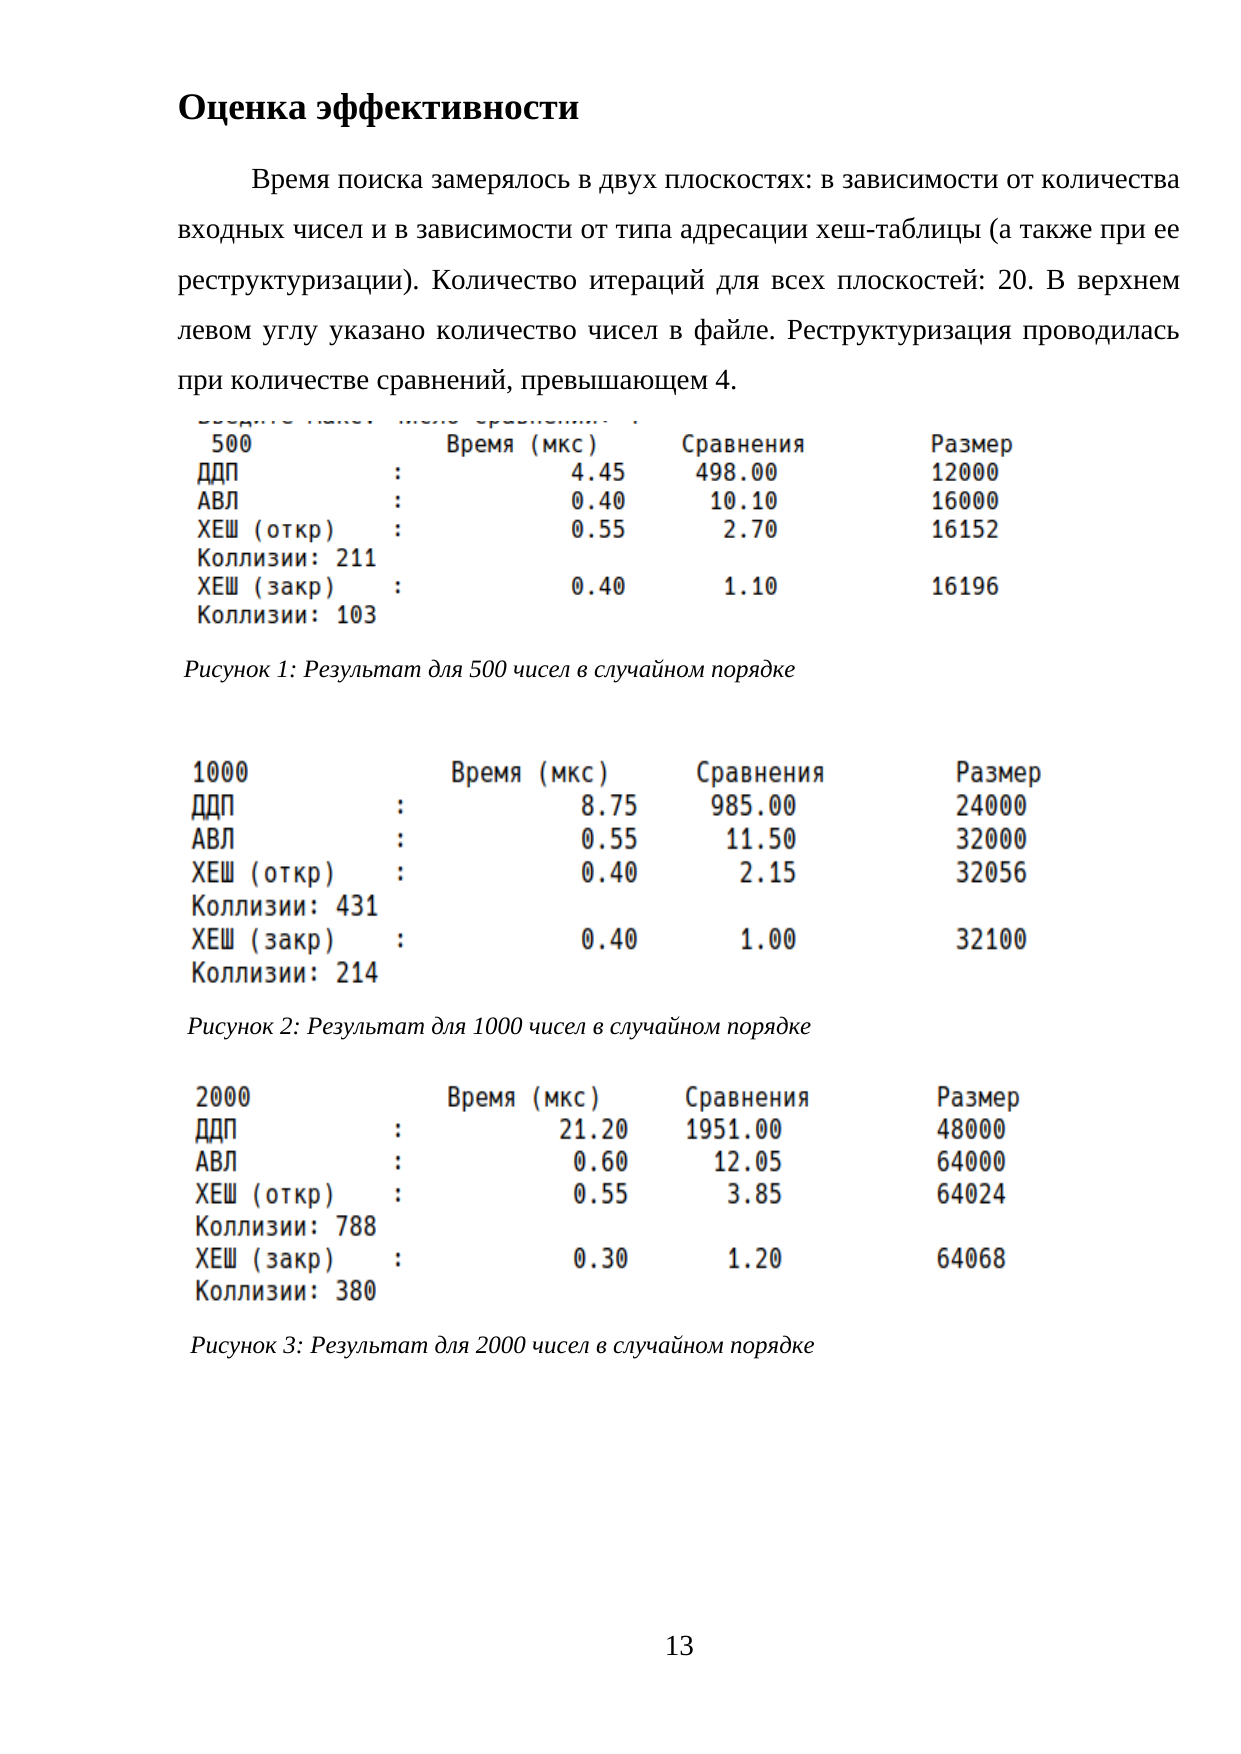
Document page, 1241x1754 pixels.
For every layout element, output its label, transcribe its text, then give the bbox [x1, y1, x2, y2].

text Время поиска замерялось в двух плоскостях: в зависимости от количества входных чисел и в зависимости от типа адресации хеш-таблицы (а также при ее реструктуризации). Количество итераций для всех плоскостей: 20. В верхнем левом углу указано количество чисел в файле. Реструктуризация проводилась при количестве сравнений, превышающем 4. [177, 161, 1181, 396]
picture [192, 421, 1051, 640]
text Рисунок 2: Результат для 1000 чисел в случайном порядке [187, 997, 1060, 1039]
picture [187, 742, 1061, 997]
picture [190, 1061, 1064, 1316]
subtitle Оценка эффективности [177, 84, 1181, 127]
text Рисунок 1: Результат для 500 чисел в случайном порядке [183, 421, 1068, 683]
text Рисунок 3: Результат для 2000 чисел в случайном порядке [190, 1316, 1064, 1359]
